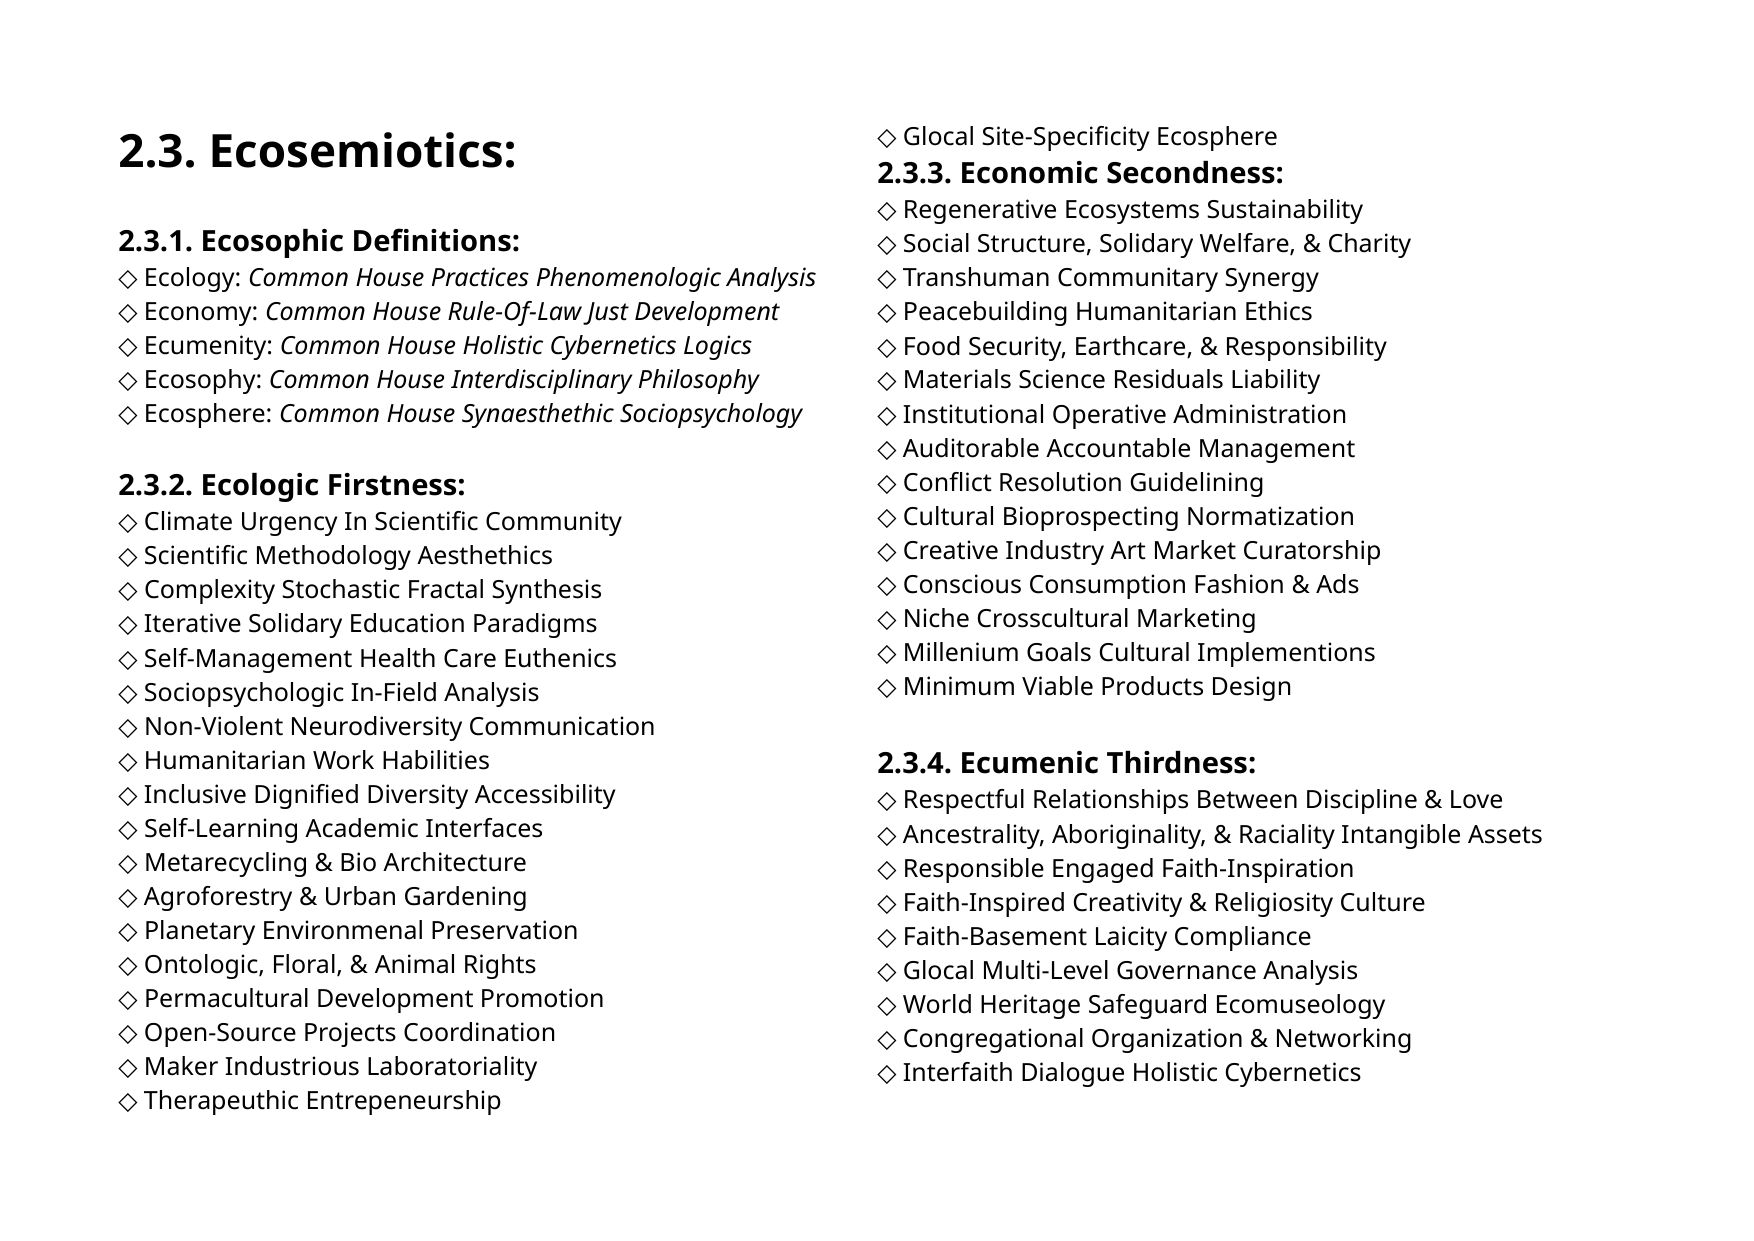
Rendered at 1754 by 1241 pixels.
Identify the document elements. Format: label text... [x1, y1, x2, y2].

text ◇ Ecumenity: Common House Holistic Cybernetics Logics [118, 328, 877, 362]
text ◇ Ontologic, Floral, & Animal Rights [118, 947, 877, 981]
text ◇ Transhuman Communitary Synergy [877, 260, 1636, 294]
text ◇ Complexity Stochastic Fractal Synthesis [118, 572, 877, 606]
text ◇ Inclusive Dignified Diversity Accessibility [118, 776, 877, 811]
text ◇ Permacultural Development Promotion [118, 981, 877, 1015]
text ◇ Auditorable Accountable Management [877, 430, 1636, 464]
text ◇ Materials Science Residuals Liability [877, 362, 1636, 396]
text ◇ World Heritage Safeguard Ecomuseology [877, 987, 1636, 1021]
text ◇ Ecosphere: Common House Synaesthethic Sociopsychology [118, 396, 877, 430]
text ◇ Conflict Resolution Guidelining [877, 464, 1636, 498]
text ◇ Responsible Engaged Faith-Inspiration [877, 850, 1636, 884]
text ◇ Scientific Methodology Aesthethics [118, 538, 877, 572]
text ◇ Ecology: Common House Practices Phenomenologic Analysis [118, 260, 877, 294]
text ◇ Self-Management Health Care Euthenics [118, 640, 877, 674]
text 2.3.4. Ecumenic Thirdness: [877, 742, 1636, 782]
text ◇ Faith-Inspired Creativity & Religiosity Culture [877, 884, 1636, 918]
text ◇ Institutional Operative Administration [877, 396, 1636, 430]
text ◇ Cultural Bioprospecting Normatization [877, 498, 1636, 532]
text ◇ Self-Learning Academic Interfaces [118, 811, 877, 844]
text ◇ Conscious Consumption Fashion & Ads [877, 567, 1636, 601]
text ◇ Humanitarian Work Habilities [118, 742, 877, 776]
text ◇ Respectful Relationships Between Discipline & Love [877, 782, 1636, 816]
text ◇ Minimum Viable Products Design [877, 669, 1636, 703]
text ◇ Millenium Goals Cultural Implementions [877, 635, 1636, 669]
text ◇ Food Security, Earthcare, & Responsibility [877, 328, 1636, 362]
text ◇ Congregational Organization & Networking [877, 1021, 1636, 1055]
text ◇ Glocal Site-Specificity Ecosphere [877, 118, 1636, 152]
text ◇ Faith-Basement Laicity Compliance [877, 918, 1636, 952]
text 2.3.2. Ecologic Firstness: [118, 464, 877, 504]
text ◇ Social Structure, Solidary Welfare, & Charity [877, 226, 1636, 260]
text ◇ Non-Violent Neurodiversity Communication [118, 708, 877, 742]
text 2.3.1. Ecosophic Definitions: [118, 220, 877, 260]
text ◇ Peacebuilding Humanitarian Ethics [877, 294, 1636, 328]
text ◇ Iterative Solidary Education Paradigms [118, 606, 877, 640]
text ◇ Climate Urgency In Scientific Community [118, 504, 877, 538]
text ◇ Planetary Environmenal Preservation [118, 913, 877, 947]
text ◇ Metarecycling & Bio Architecture [118, 844, 877, 879]
text ◇ Therapeuthic Entrepeneurship [118, 1083, 877, 1117]
text ◇ Regenerative Ecosystems Sustainability [877, 192, 1636, 226]
text ◇ Glocal Multi-Level Governance Analysis [877, 952, 1636, 987]
text ◇ Creative Industry Art Market Curatorship [877, 532, 1636, 567]
text ◇ Sociopsychologic In-Field Analysis [118, 674, 877, 708]
text ◇ Niche Crosscultural Marketing [877, 601, 1636, 635]
text ◇ Agroforestry & Urban Gardening [118, 879, 877, 913]
text 2.3. Ecosemiotics: [118, 118, 877, 181]
text ◇ Ancestrality, Aboriginality, & Raciality Intangible Assets [877, 816, 1636, 850]
text ◇ Maker Industrious Laboratoriality [118, 1049, 877, 1083]
text 2.3.3. Economic Secondness: [877, 152, 1636, 192]
text ◇ Economy: Common House Rule-Of-Law Just Development [118, 294, 877, 328]
text ◇ Interfaith Dialogue Holistic Cybernetics [877, 1055, 1636, 1089]
text ◇ Open-Source Projects Coordination [118, 1015, 877, 1049]
text ◇ Ecosophy: Common House Interdisciplinary Philosophy [118, 362, 877, 396]
